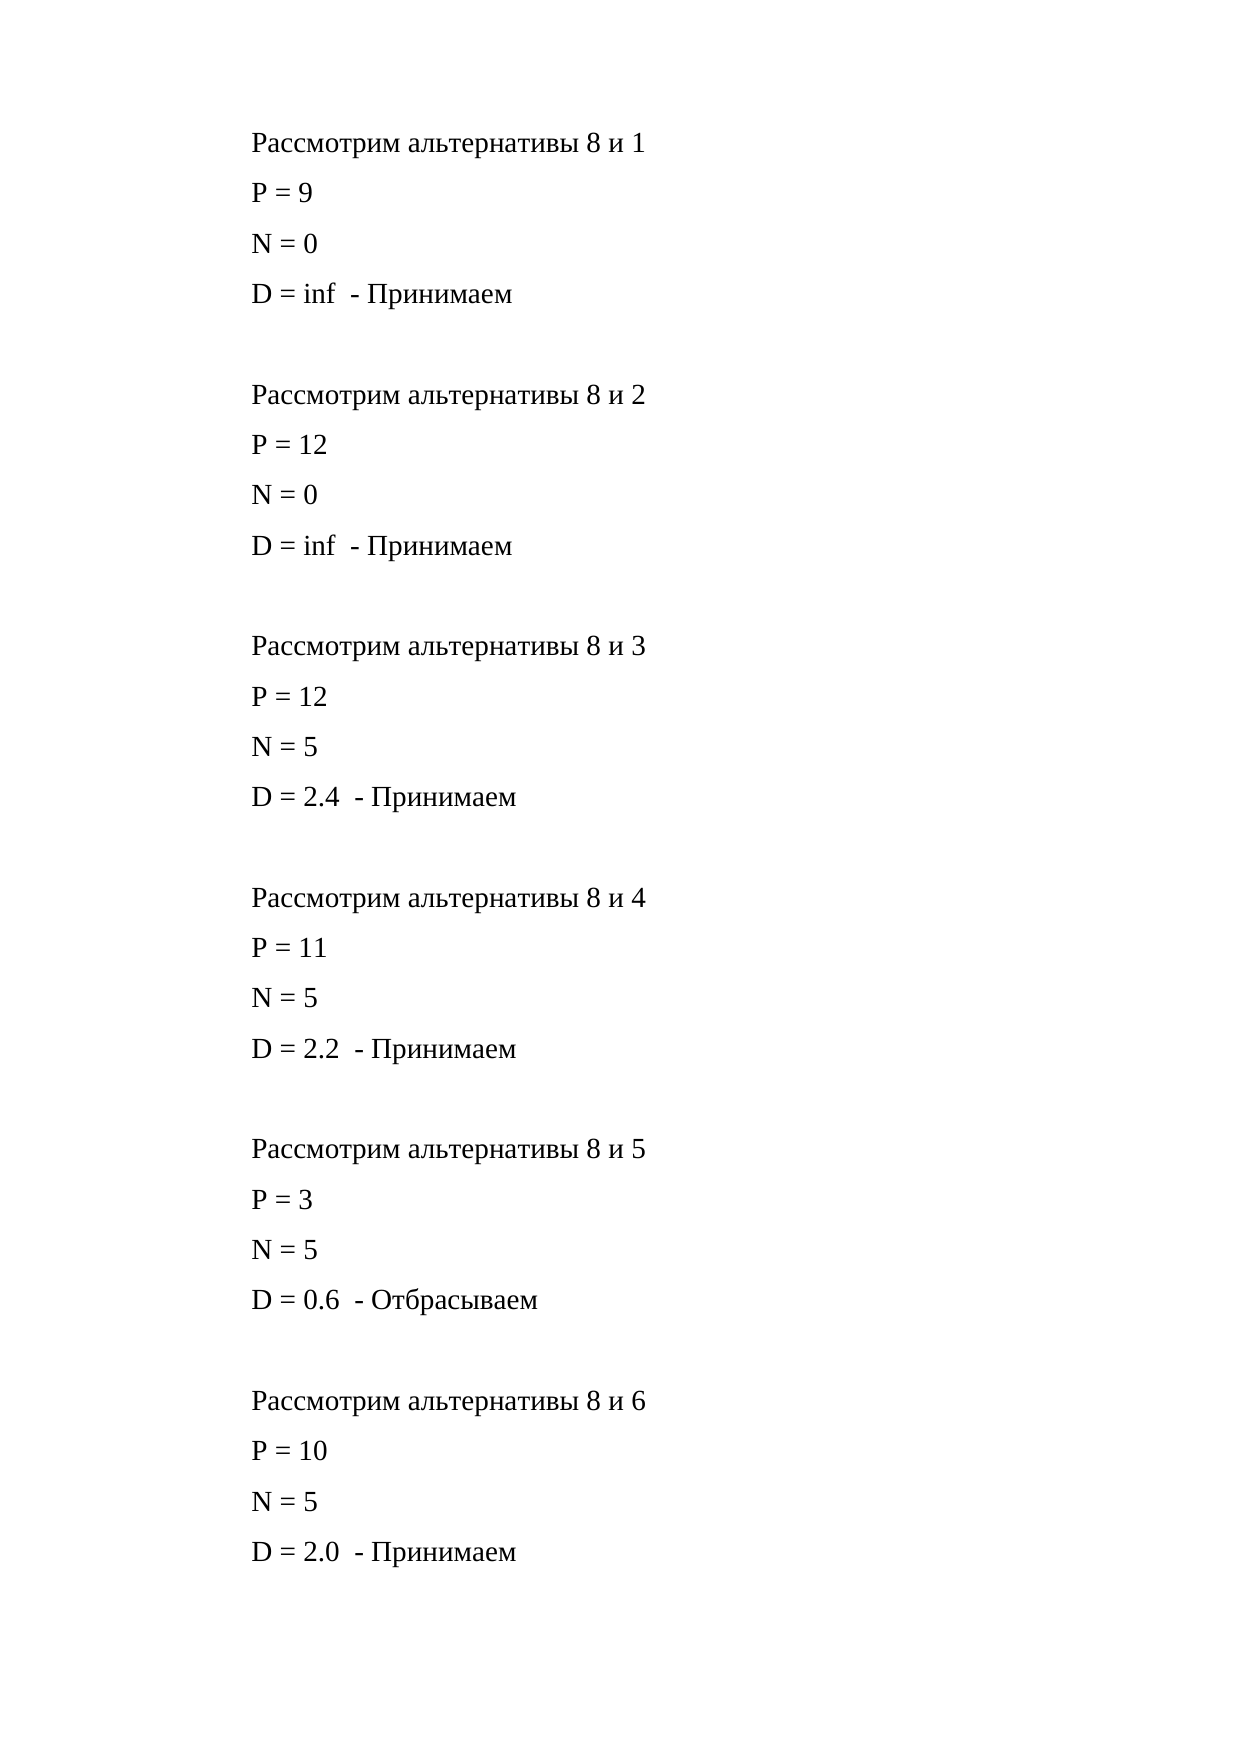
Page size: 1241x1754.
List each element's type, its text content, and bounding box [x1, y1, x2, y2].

text P = 9 [177, 176, 1181, 209]
text P = 12 [177, 427, 1181, 461]
text Рассмотрим альтернативы 8 и 1 [177, 125, 1181, 159]
text D = inf - Принимаем [177, 528, 1181, 561]
text D = 2.0 - Принимаем [177, 1534, 1181, 1568]
text Рассмотрим альтернативы 8 и 4 [177, 880, 1181, 913]
text P = 10 [177, 1433, 1181, 1467]
text N = 5 [177, 729, 1181, 763]
text P = 11 [177, 930, 1181, 964]
text D = 0.6 - Отбрасываем [177, 1282, 1181, 1316]
text Рассмотрим альтернативы 8 и 6 [177, 1383, 1181, 1417]
text P = 3 [177, 1182, 1181, 1215]
text D = inf - Принимаем [177, 276, 1181, 310]
text D = 2.4 - Принимаем [177, 779, 1181, 813]
text N = 0 [177, 477, 1181, 511]
text N = 5 [177, 1232, 1181, 1266]
text Рассмотрим альтернативы 8 и 2 [177, 377, 1181, 410]
text N = 0 [177, 226, 1181, 259]
text N = 5 [177, 981, 1181, 1014]
text Рассмотрим альтернативы 8 и 3 [177, 628, 1181, 662]
text D = 2.2 - Принимаем [177, 1031, 1181, 1064]
text Рассмотрим альтернативы 8 и 5 [177, 1132, 1181, 1165]
text P = 12 [177, 679, 1181, 712]
text N = 5 [177, 1484, 1181, 1517]
